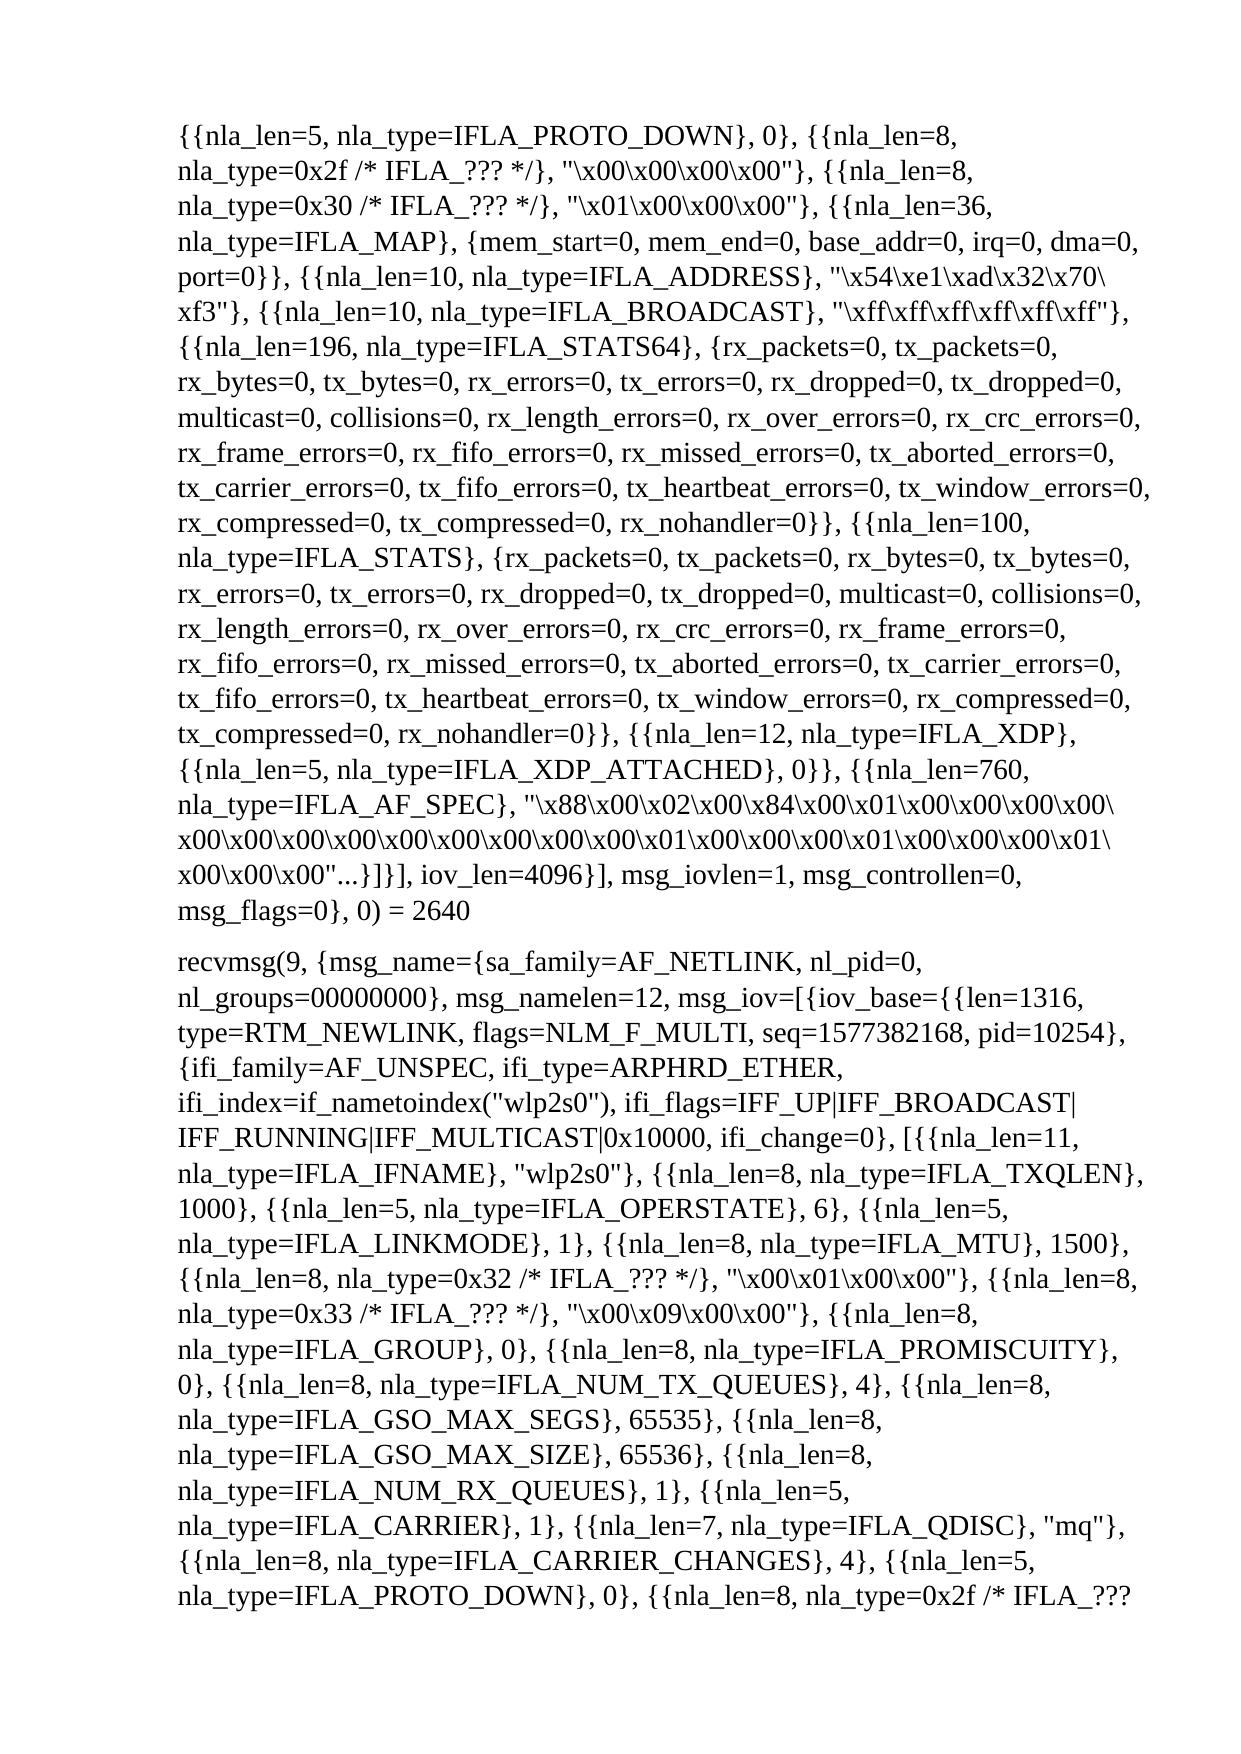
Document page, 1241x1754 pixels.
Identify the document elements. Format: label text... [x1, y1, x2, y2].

text recvmsg(9, {msg_name={sa_family=AF_NETLINK, nl_pid=0, nl_groups=00000000}, msg_namelen=12, msg_iov=[{iov_base={{len=1316, type=RTM_NEWLINK, flags=NLM_F_MULTI, seq=1577382168, pid=10254}, {ifi_family=AF_UNSPEC, ifi_type=ARPHRD_ETHER, ifi_index=if_nametoindex("wlp2s0"), ifi_flags=IFF_UP|IFF_BROADCAST|IFF_RUNNING|IFF_MULTICAST|0x10000, ifi_change=0}, [{{nla_len=11, nla_type=IFLA_IFNAME}, "wlp2s0"}, {{nla_len=8, nla_type=IFLA_TXQLEN}, 1000}, {{nla_len=5, nla_type=IFLA_OPERSTATE}, 6}, {{nla_len=5, nla_type=IFLA_LINKMODE}, 1}, {{nla_len=8, nla_type=IFLA_MTU}, 1500}, {{nla_len=8, nla_type=0x32 /* IFLA_??? */}, "\x00\x01\x00\x00"}, {{nla_len=8, nla_type=0x33 /* IFLA_??? */}, "\x00\x09\x00\x00"}, {{nla_len=8, nla_type=IFLA_GROUP}, 0}, {{nla_len=8, nla_type=IFLA_PROMISCUITY}, 0}, {{nla_len=8, nla_type=IFLA_NUM_TX_QUEUES}, 4}, {{nla_len=8, nla_type=IFLA_GSO_MAX_SEGS}, 65535}, {{nla_len=8, nla_type=IFLA_GSO_MAX_SIZE}, 65536}, {{nla_len=8, nla_type=IFLA_NUM_RX_QUEUES}, 1}, {{nla_len=5, nla_type=IFLA_CARRIER}, 1}, {{nla_len=7, nla_type=IFLA_QDISC}, "mq"}, {{nla_len=8, nla_type=IFLA_CARRIER_CHANGES}, 4}, {{nla_len=5, nla_type=IFLA_PROTO_DOWN}, 0}, {{nla_len=8, nla_type=0x2f /* IFLA_??? [177, 944, 1152, 1612]
text {{nla_len=5, nla_type=IFLA_PROTO_DOWN}, 0}, {{nla_len=8, nla_type=0x2f /* IFLA_??? */}, "\x00\x00\x00\x00"}, {{nla_len=8, nla_type=0x30 /* IFLA_??? */}, "\x01\x00\x00\x00"}, {{nla_len=36, nla_type=IFLA_MAP}, {mem_start=0, mem_end=0, base_addr=0, irq=0, dma=0, port=0}}, {{nla_len=10, nla_type=IFLA_ADDRESS}, "\x54\xe1\xad\x32\x70\xf3"}, {{nla_len=10, nla_type=IFLA_BROADCAST}, "\xff\xff\xff\xff\xff\xff"}, {{nla_len=196, nla_type=IFLA_STATS64}, {rx_packets=0, tx_packets=0, rx_bytes=0, tx_bytes=0, rx_errors=0, tx_errors=0, rx_dropped=0, tx_dropped=0, multicast=0, collisions=0, rx_length_errors=0, rx_over_errors=0, rx_crc_errors=0, rx_frame_errors=0, rx_fifo_errors=0, rx_missed_errors=0, tx_aborted_errors=0, tx_carrier_errors=0, tx_fifo_errors=0, tx_heartbeat_errors=0, tx_window_errors=0, rx_compressed=0, tx_compressed=0, rx_nohandler=0}}, {{nla_len=100, nla_type=IFLA_STATS}, {rx_packets=0, tx_packets=0, rx_bytes=0, tx_bytes=0, rx_errors=0, tx_errors=0, rx_dropped=0, tx_dropped=0, multicast=0, collisions=0, rx_length_errors=0, rx_over_errors=0, rx_crc_errors=0, rx_frame_errors=0, rx_fifo_errors=0, rx_missed_errors=0, tx_aborted_errors=0, tx_carrier_errors=0, tx_fifo_errors=0, tx_heartbeat_errors=0, tx_window_errors=0, rx_compressed=0, tx_compressed=0, rx_nohandler=0}}, {{nla_len=12, nla_type=IFLA_XDP}, {{nla_len=5, nla_type=IFLA_XDP_ATTACHED}, 0}}, {{nla_len=760, nla_type=IFLA_AF_SPEC}, "\x88\x00\x02\x00\x84\x00\x01\x00\x00\x00\x00\x00\x00\x00\x00\x00\x00\x00\x00\x00\x01\x00\x00\x00\x01\x00\x00\x00\x01\x00\x00\x00"...}]}], iov_len=4096}], msg_iovlen=1, msg_controllen=0, msg_flags=0}, 0) = 2640 [177, 118, 1152, 926]
